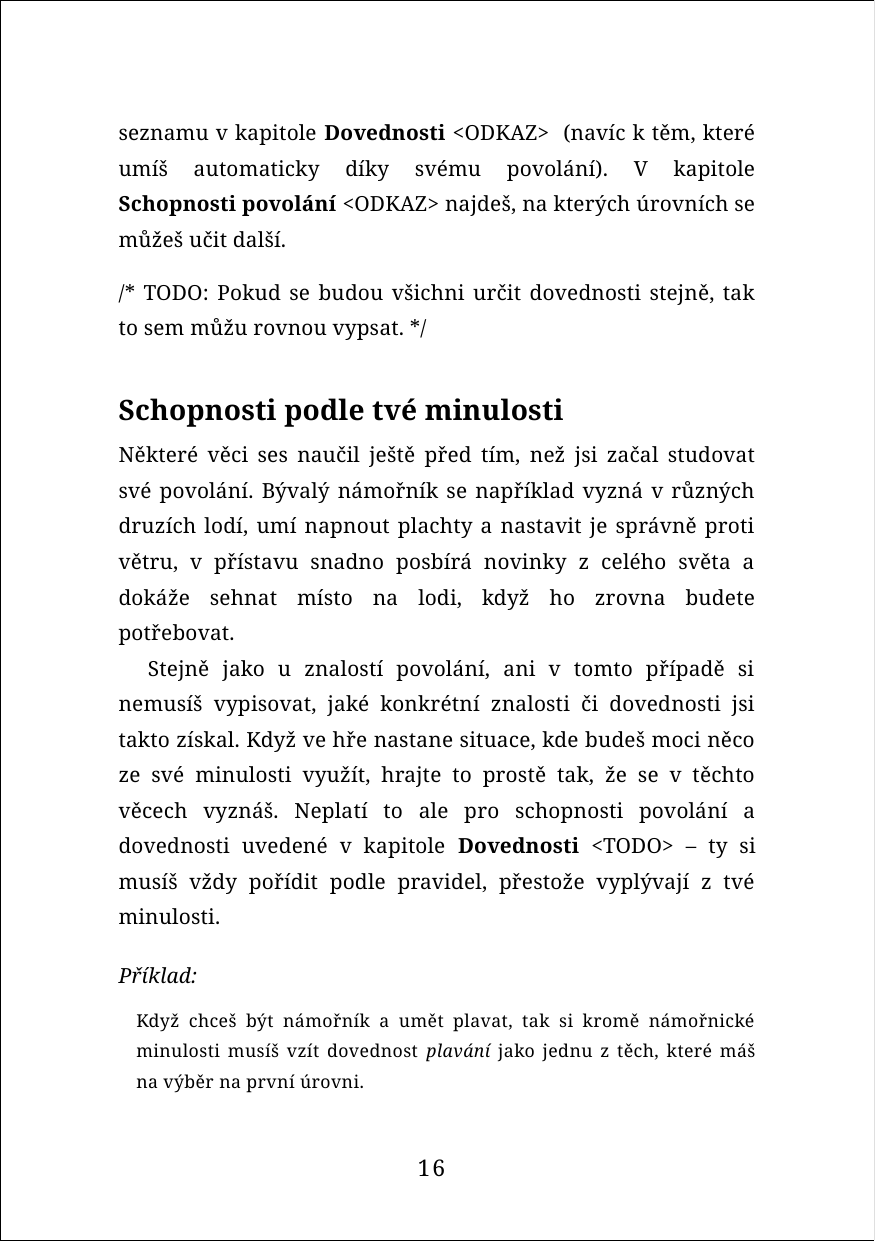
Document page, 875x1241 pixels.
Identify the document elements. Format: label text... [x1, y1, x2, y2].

text Příklad: [118, 961, 756, 990]
text Některé věci ses naučil ještě před tím, než jsi začal studovat své povolání. Bývalý námořník se například vyzná v různých druzích lodí, umí napnout plachty a nastavit je správně proti větru, v přístavu snadno posbírá novinky z celého světa a dokáže sehnat místo na lodi, když ho zrovna budete potřebovat. Stejně jako u znalostí povolání, ani v tomto případě si nemusíš vypisovat, jaké konkrétní znalosti či dovednosti jsi takto získal. Když ve hře nastane situace, kde budeš moci něco ze své minulosti využít, hrajte to prostě tak, že se v těchto věcech vyznáš. Neplatí to ale pro schopnosti povolání a dovednosti uvedené v kapitole Dovednosti <TODO> – ty si musíš vždy pořídit podle pravidel, přestože vyplývají z tvé minulosti. [118, 441, 756, 931]
subtitle Schopnosti podle tvé minulosti [118, 390, 756, 429]
text /* TODO: Pokud se budou všichni určit dovednosti stejně, tak to sem můžu rovnou vypsat. */ [118, 278, 756, 342]
text seznamu v kapitole Dovednosti <ODKAZ> (navíc k těm, které umíš automaticky díky svému povolání). V kapitole Schopnosti povolání <ODKAZ> najdeš, na kterých úrovních se můžeš učit další. [118, 118, 756, 253]
text Když chceš být námořník a umět plavat, tak si kromě námořnické minulosti musíš vzít dovednost plavání jako jednu z těch, které máš na výběr na první úrovni. [136, 1009, 756, 1093]
